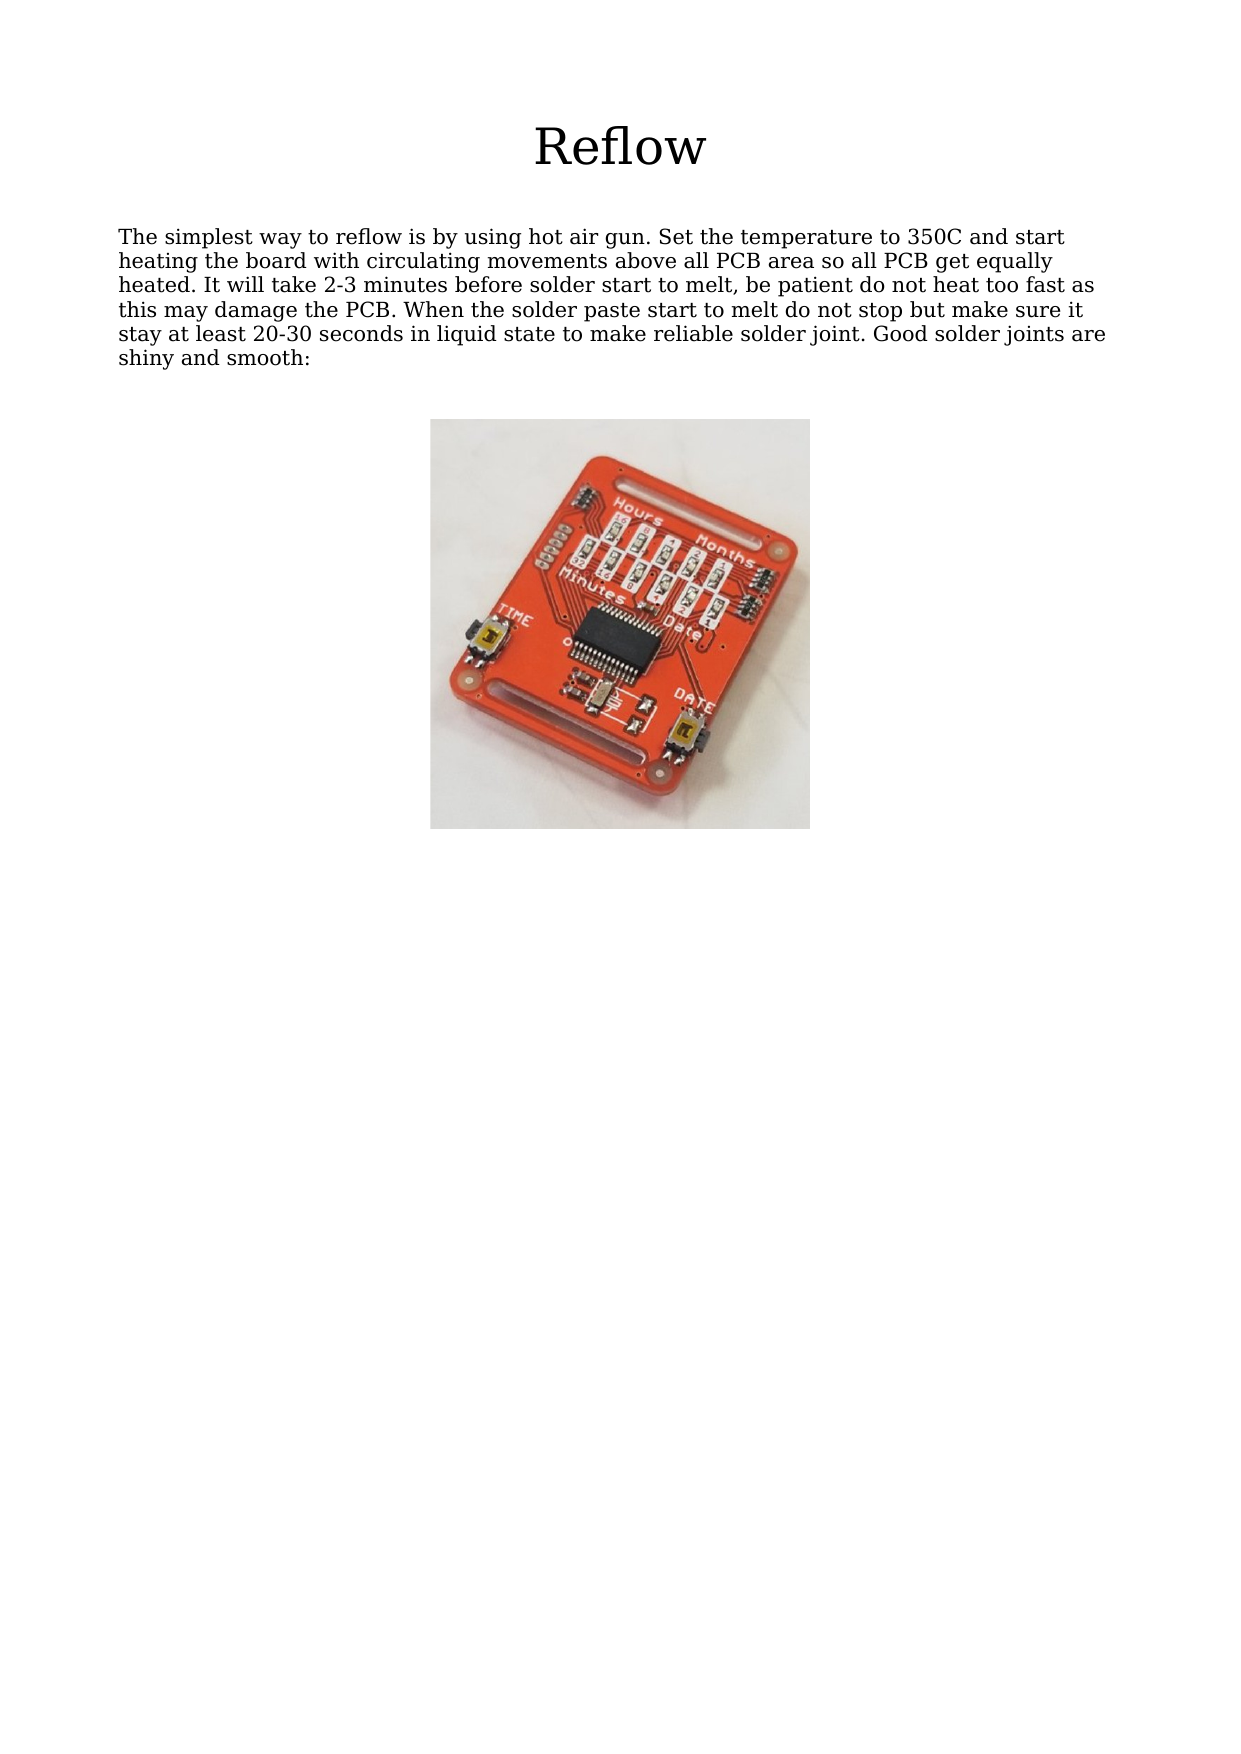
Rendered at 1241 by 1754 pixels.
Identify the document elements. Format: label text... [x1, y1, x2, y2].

picture [430, 419, 810, 829]
text The simplest way to reflow is by using hot air gun. Set the temperature to 350C and start heating the board with circulating movements above all PCB area so all PCB get equally heated. It will take 2-3 minutes before solder start to melt, be patient do not heat too fast as this may damage the PCB. When the solder paste start to melt do not stop but make sure it stay at least 20-30 seconds in liquid state to make reliable solder joint. Good solder joints are shiny and smooth: [118, 225, 1122, 371]
text Reflow [118, 118, 1122, 176]
